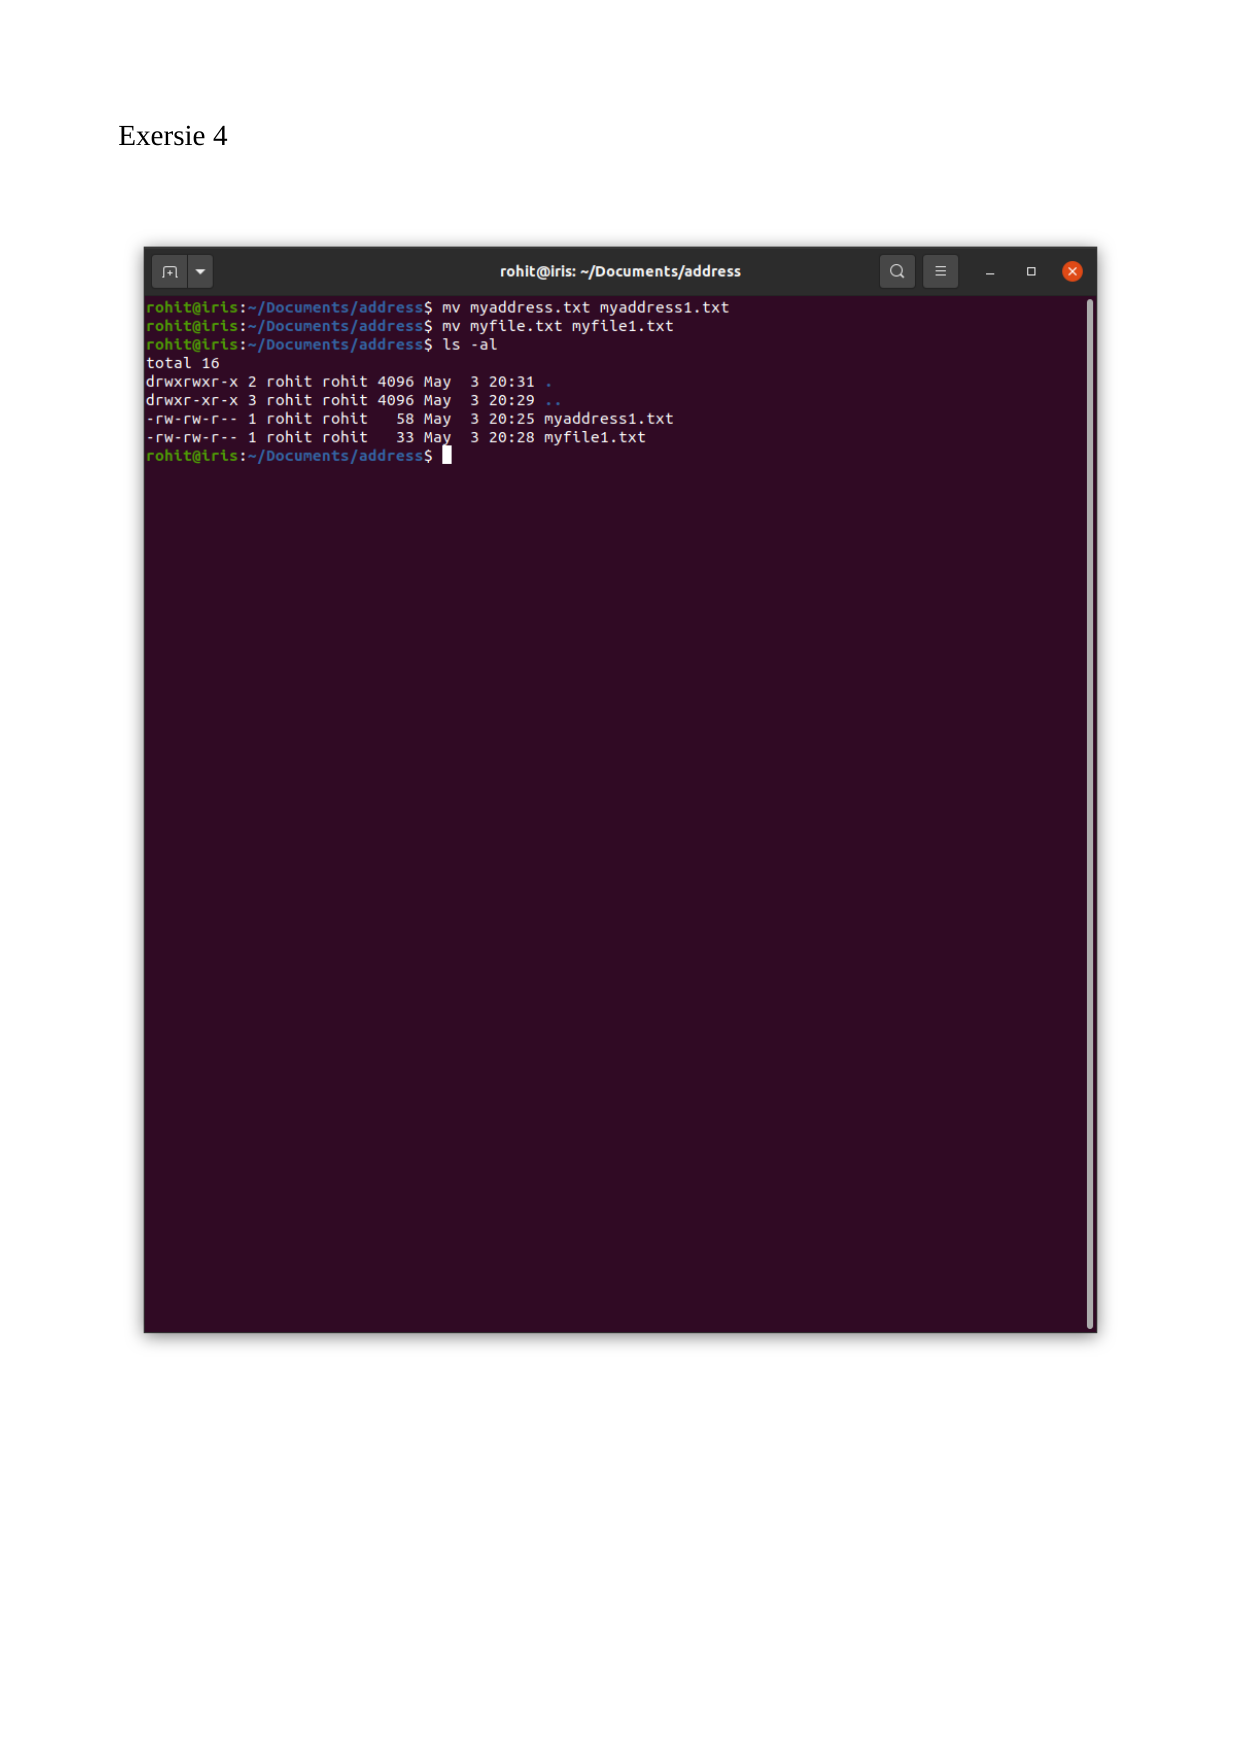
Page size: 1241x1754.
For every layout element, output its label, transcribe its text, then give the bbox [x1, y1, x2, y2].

text Exersie 4 [118, 118, 1122, 152]
picture [118, 225, 1123, 1362]
